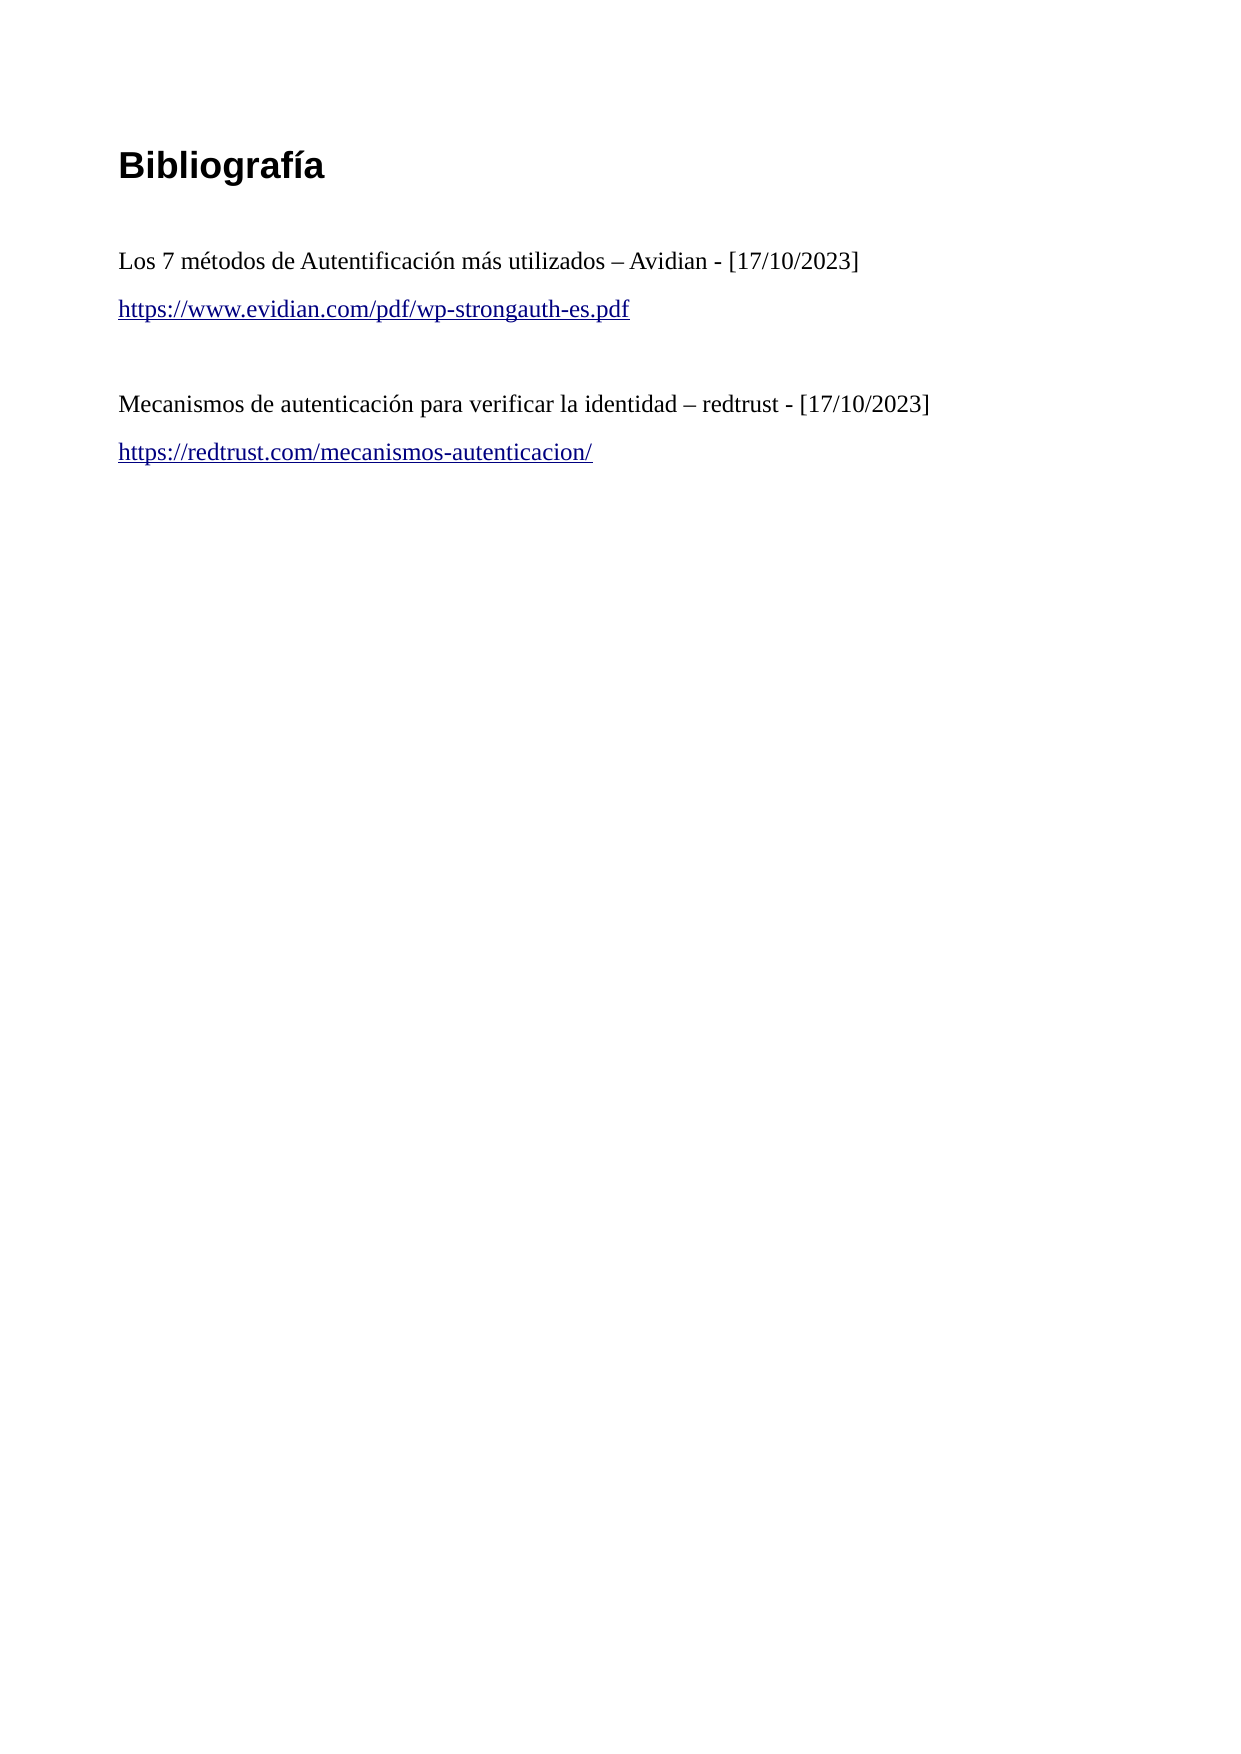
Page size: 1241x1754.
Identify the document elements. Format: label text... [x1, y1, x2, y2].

text https://redtrust.com/mecanismos-autenticacion/ [118, 437, 1122, 466]
text https://www.evidian.com/pdf/wp-strongauth-es.pdf [118, 294, 1122, 323]
text Los 7 métodos de Autentificación más utilizados – Avidian - [17/10/2023] [118, 246, 1122, 275]
text Mecanismos de autenticación para verificar la identidad – redtrust - [17/10/2023] [118, 389, 1122, 418]
subtitle Bibliografía [118, 143, 1122, 186]
